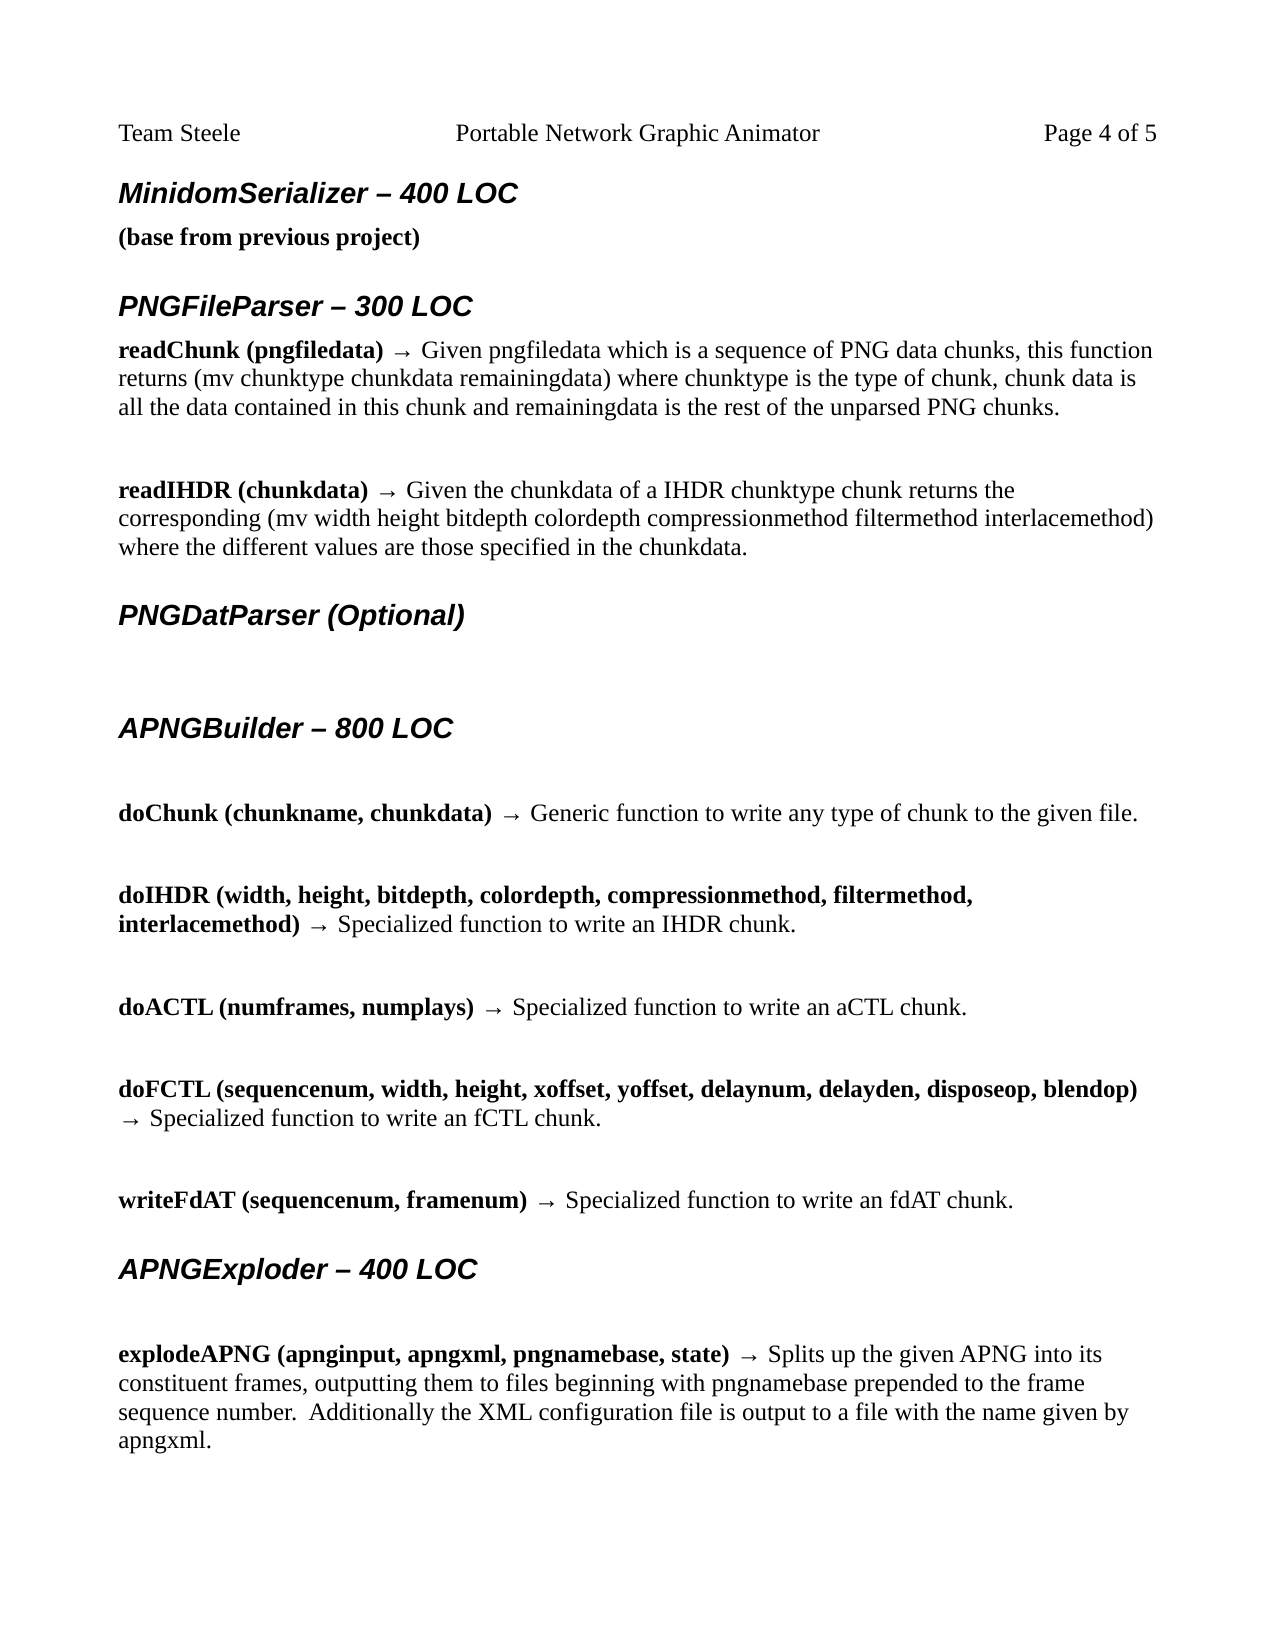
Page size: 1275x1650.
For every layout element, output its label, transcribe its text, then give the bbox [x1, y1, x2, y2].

subtitle PNGDatParser (Optional) [118, 598, 1157, 632]
text doFCTL (sequencenum, width, height, xoffset, yoffset, delaynum, delayden, disposeop, blendop) → Specialized function to write an fCTL chunk. [118, 1074, 1157, 1132]
text writeFdAT (sequencenum, framenum) → Specialized function to write an fdAT chunk. [118, 1186, 1157, 1214]
text doIHDR (width, height, bitdepth, colordepth, compressionmethod, filtermethod, interlacemethod) → Specialized function to write an IHDR chunk. [118, 881, 1157, 938]
subtitle MinidomSerializer – 400 LOC [118, 176, 1157, 210]
text doACTL (numframes, numplays) → Specialized function to write an aCTL chunk. [118, 992, 1157, 1021]
text explodeAPNG (apnginput, apngxml, pngnamebase, state) → Splits up the given APNG into its constituent frames, outputting them to files beginning with pngnamebase prepended to the frame sequence number. Additionally the XML configuration file is output to a file with the name given by apngxml. [118, 1339, 1157, 1454]
subtitle APNGExploder – 400 LOC [118, 1252, 1157, 1285]
subtitle PNGFileParser – 300 LOC [118, 289, 1157, 322]
subtitle APNGBuilder – 800 LOC [118, 711, 1157, 744]
text readChunk (pngfiledata) → Given pngfiledata which is a sequence of PNG data chunks, this function returns (mv chunktype chunkdata remainingdata) where chunktype is the type of chunk, chunk data is all the data contained in this chunk and remainingdata is the rest of the unparsed PNG chunks. [118, 335, 1157, 421]
text readIHDR (chunkdata) → Given the chunkdata of a IHDR chunktype chunk returns the corresponding (mv width height bitdepth colordepth compressionmethod filtermethod interlacemethod) where the different values are those specified in the chunkdata. [118, 475, 1157, 561]
text (base from previous project) [118, 222, 1157, 251]
text doChunk (chunkname, chunkdata) → Generic function to write any type of chunk to the given file. [118, 798, 1157, 827]
